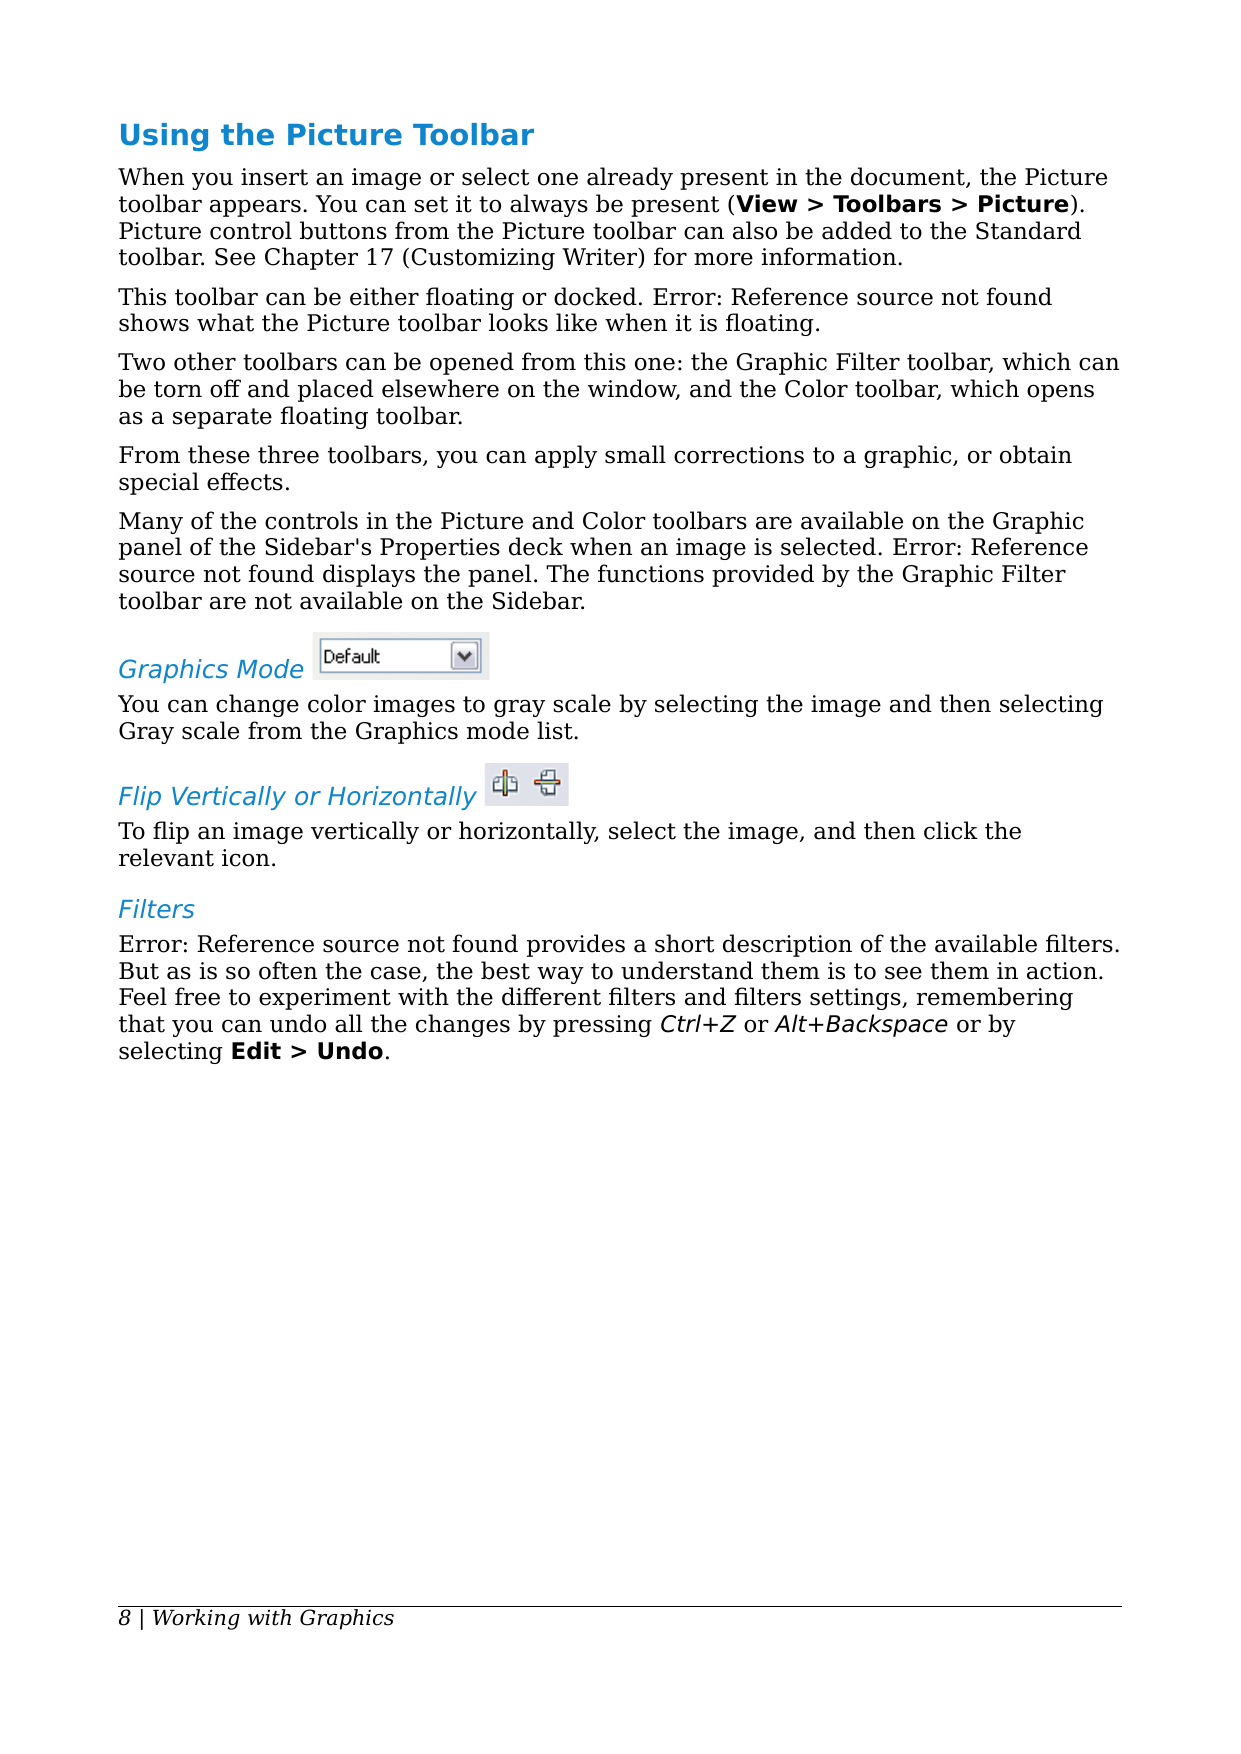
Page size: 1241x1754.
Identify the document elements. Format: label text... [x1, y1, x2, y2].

text Error: Reference source not found provides a short description of the available filters. But as is so often the case, the best way to understand them is to see them in action. Feel free to experiment with the different filters and filters settings, remembering that you can undo all the changes by pressing Ctrl+Z or Alt+Backspace or by selecting Edit > Undo. [118, 931, 1122, 1064]
text You can change color images to gray scale by selecting the image and then selecting Gray scale from the Graphics mode list. [118, 691, 1122, 745]
text To flip an image vertically or horizontally, select the image, and then click the relevant icon. [118, 818, 1122, 871]
subtitle Graphics Mode [118, 633, 1122, 685]
text Many of the controls in the Picture and Color toolbars are available on the Graphic panel of the Sidebar's Properties deck when an image is selected. Error: Reference source not found displays the panel. The functions provided by the Graphic Filter toolbar are not available on the Sidebar. [118, 508, 1122, 614]
picture [312, 632, 490, 680]
subtitle Flip Vertically or Horizontally [118, 763, 1122, 812]
text From these three toolbars, you can apply small corrections to a graphic, or obtain special effects. [118, 442, 1122, 495]
picture [484, 763, 569, 806]
text Two other toolbars can be opened from this one: the Graphic Filter toolbar, which can be torn off and placed elsewhere on the window, and the Color toolbar, which opens as a separate floating toolbar. [118, 349, 1122, 429]
text When you insert an image or select one already present in the document, the Picture toolbar appears. You can set it to always be present (View > Toolbars > Picture). Picture control buttons from the Picture toolbar can also be added to the Standard toolbar. See Chapter 17 (Customizing Writer) for more information. [118, 164, 1122, 271]
subtitle Using the Picture Toolbar [118, 118, 1122, 152]
text This toolbar can be either floating or docked. Error: Reference source not found shows what the Picture toolbar looks like when it is floating. [118, 284, 1122, 337]
subtitle Filters [118, 896, 1122, 925]
